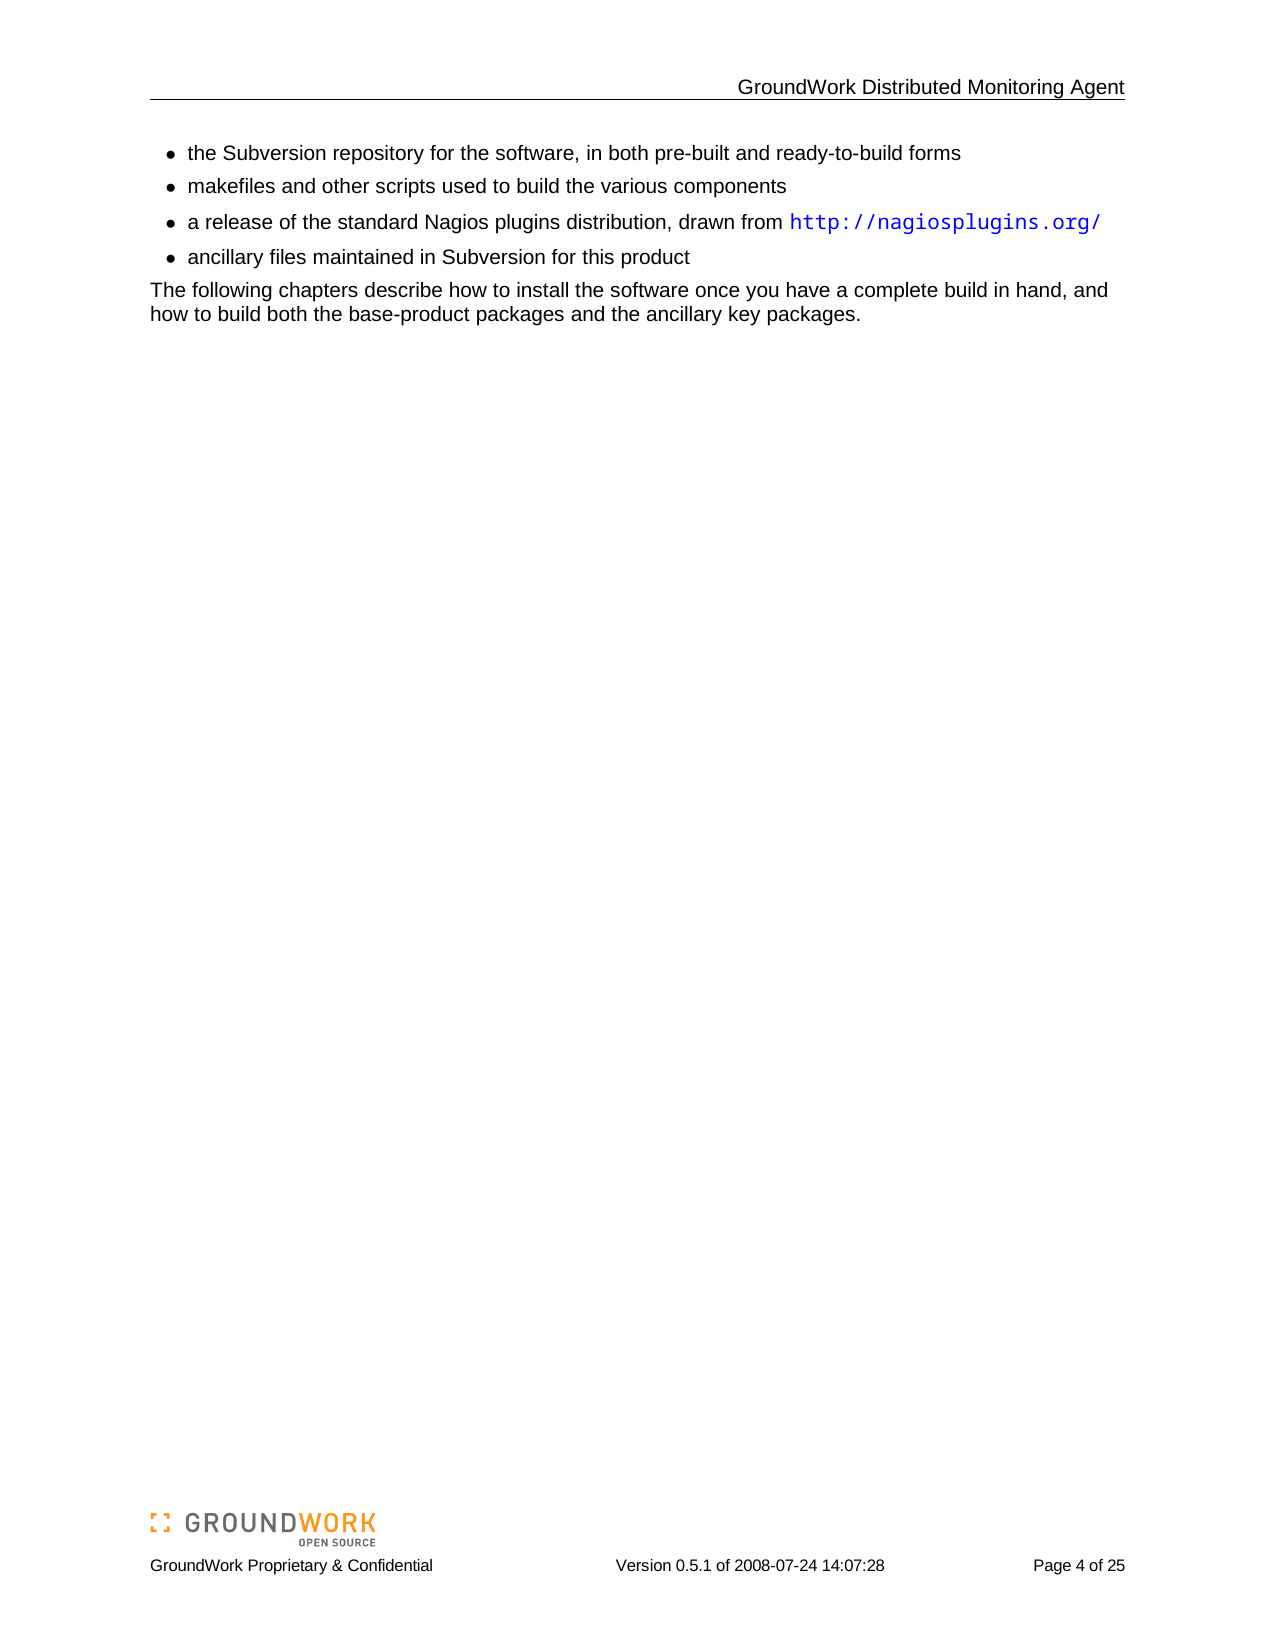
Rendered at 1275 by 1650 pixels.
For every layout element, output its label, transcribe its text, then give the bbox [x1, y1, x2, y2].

text The following chapters describe how to install the software once you have a complete build in hand, and how to build both the base-product packages and the ancillary key packages. [150, 278, 1125, 326]
picture [150, 1512, 375, 1547]
list ancillary files maintained in Subversion for this product [165, 244, 1125, 269]
list the Subversion repository for the software, in both pre-built and ready-to-build forms [165, 141, 1125, 165]
list makefiles and other scripts used to build the various components [165, 174, 1125, 198]
list a release of the standard Nagios plugins distribution, drawn from http://nagiosplugins.org/ [165, 207, 1125, 236]
